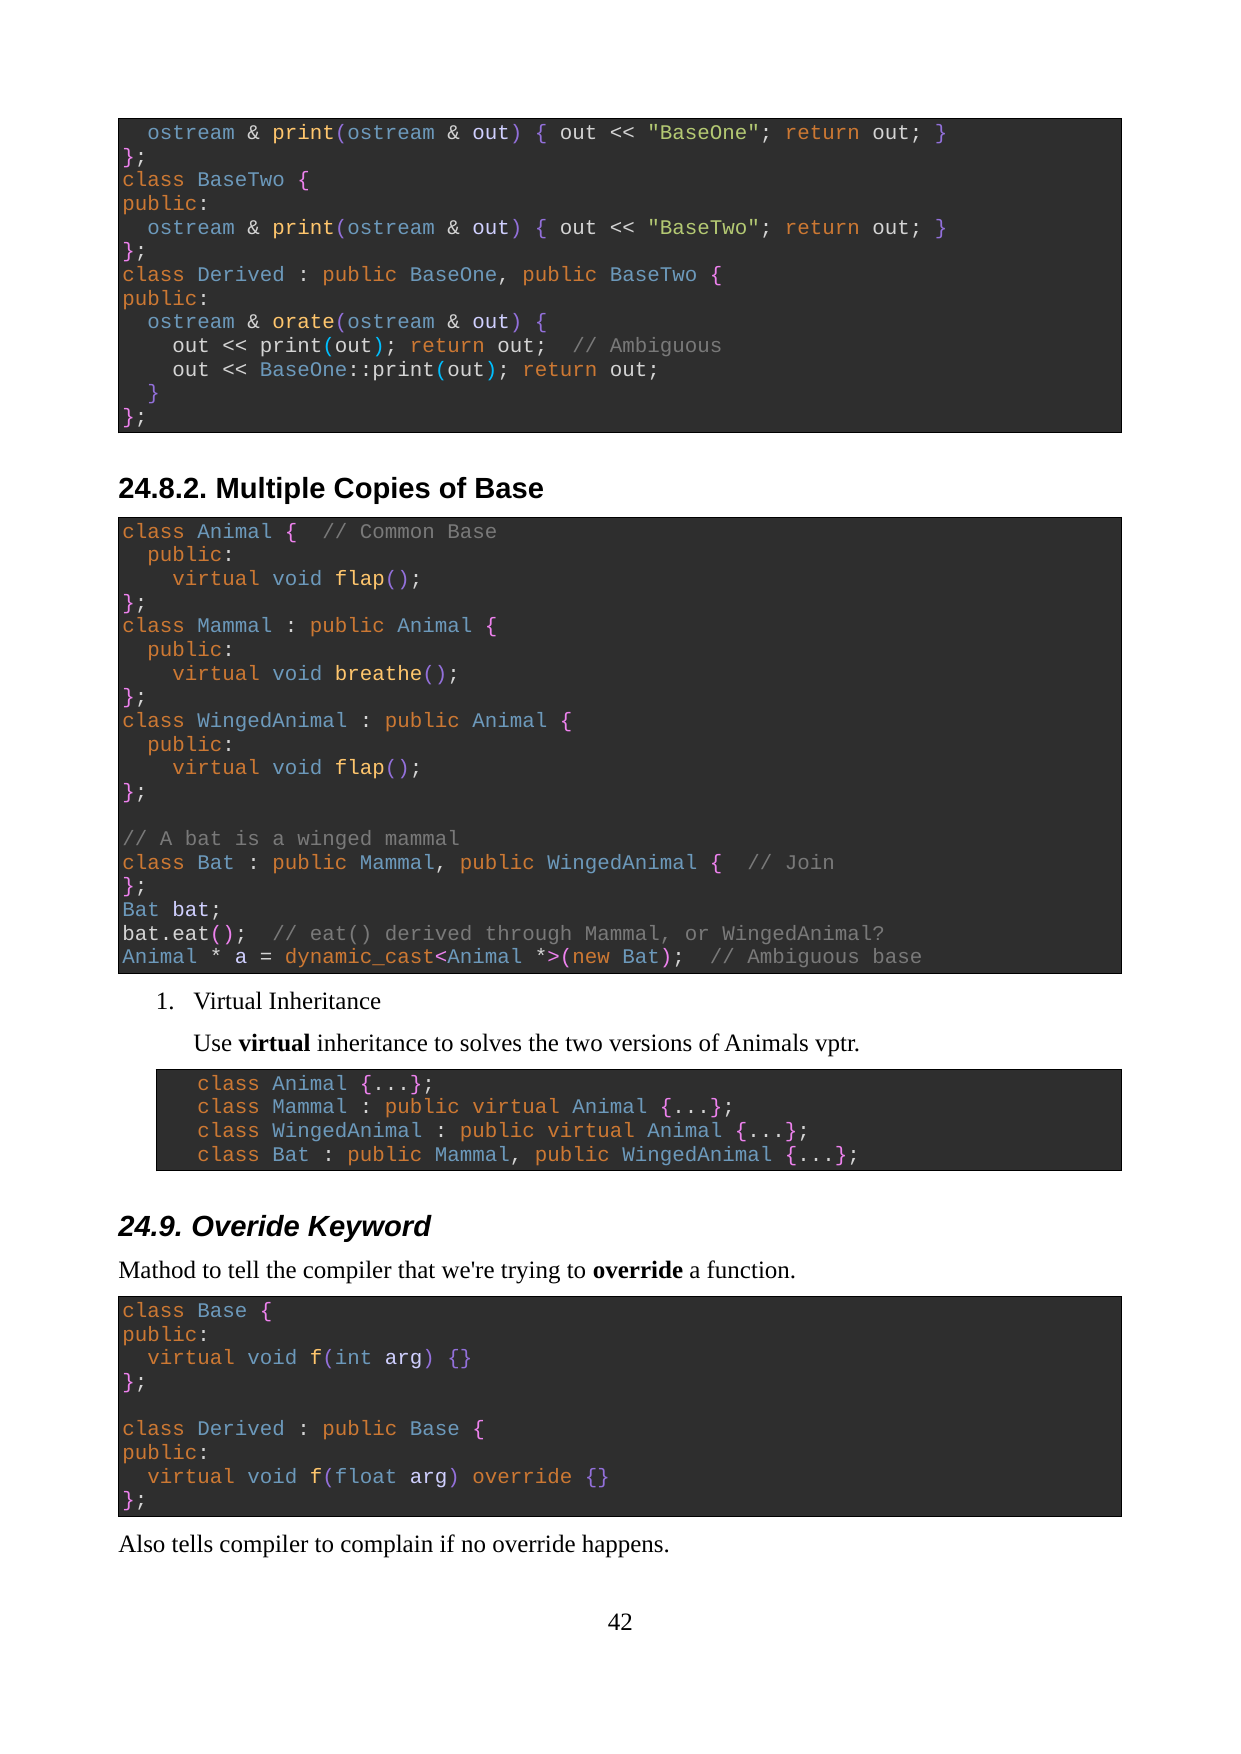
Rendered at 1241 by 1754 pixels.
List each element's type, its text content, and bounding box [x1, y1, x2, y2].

text class Derived : public BaseOne, public BaseTwo { [119, 260, 1121, 284]
text }; [119, 682, 1121, 706]
text ostream & print(ostream & out) { out << "BaseOne"; return out; } [119, 119, 1121, 142]
text public: [119, 1438, 1121, 1462]
text }; [119, 142, 1121, 165]
list Virtual Inheritance [156, 986, 1122, 1015]
text out << BaseOne::print(out); return out; [119, 354, 1121, 378]
text virtual void f(int arg) {} [119, 1343, 1121, 1367]
text }; [119, 588, 1121, 611]
text Also tells compiler to complain if no override happens. [118, 1529, 1122, 1558]
text // A bat is a winged mammal [119, 824, 1121, 848]
text virtual void flap(); [119, 753, 1121, 777]
text public: [119, 730, 1121, 753]
text Bat bat; [119, 895, 1121, 919]
text public: [119, 541, 1121, 564]
list class Mammal : public virtual Animal {...}; [157, 1093, 1121, 1116]
text }; [119, 236, 1121, 260]
text Animal * a = dynamic_cast<Animal *>(new Bat); // Ambiguous base [119, 942, 1121, 973]
text class Animal { // Common Base [119, 518, 1121, 541]
text } [119, 378, 1121, 402]
text virtual void flap(); [119, 564, 1121, 588]
text }; [119, 777, 1121, 801]
text out << print(out); return out; // Ambiguous [119, 331, 1121, 354]
text class Bat : public Mammal, public WingedAnimal { // Join [119, 848, 1121, 872]
text class BaseTwo { [119, 165, 1121, 189]
text class WingedAnimal : public Animal { [119, 706, 1121, 730]
text ostream & print(ostream & out) { out << "BaseTwo"; return out; } [119, 213, 1121, 236]
text public: [119, 635, 1121, 659]
text }; [119, 1367, 1121, 1391]
text Mathod to tell the compiler that we're trying to override a function. [118, 1255, 1122, 1284]
list class Animal {...}; [157, 1070, 1121, 1093]
text }; [119, 1485, 1121, 1516]
list class Bat : public Mammal, public WingedAnimal {...}; [157, 1140, 1121, 1170]
subtitle Overide Keyword [118, 1209, 1122, 1242]
text virtual void f(float arg) override {} [119, 1462, 1121, 1485]
list class WingedAnimal : public virtual Animal {...}; [157, 1116, 1121, 1140]
text bat.eat(); // eat() derived through Mammal, or WingedAnimal? [119, 919, 1121, 942]
text class Base { [119, 1297, 1121, 1320]
text }; [119, 872, 1121, 895]
text class Mammal : public Animal { [119, 611, 1121, 635]
text ostream & orate(ostream & out) { [119, 307, 1121, 331]
text public: [119, 1320, 1121, 1343]
text virtual void breathe(); [119, 659, 1121, 682]
subtitle Multiple Copies of Base [118, 471, 1122, 504]
text public: [119, 189, 1121, 213]
list Use virtual inheritance to solves the two versions of Animals vptr. [156, 1028, 1122, 1056]
text public: [119, 284, 1121, 307]
text class Derived : public Base { [119, 1414, 1121, 1438]
text }; [119, 402, 1121, 432]
